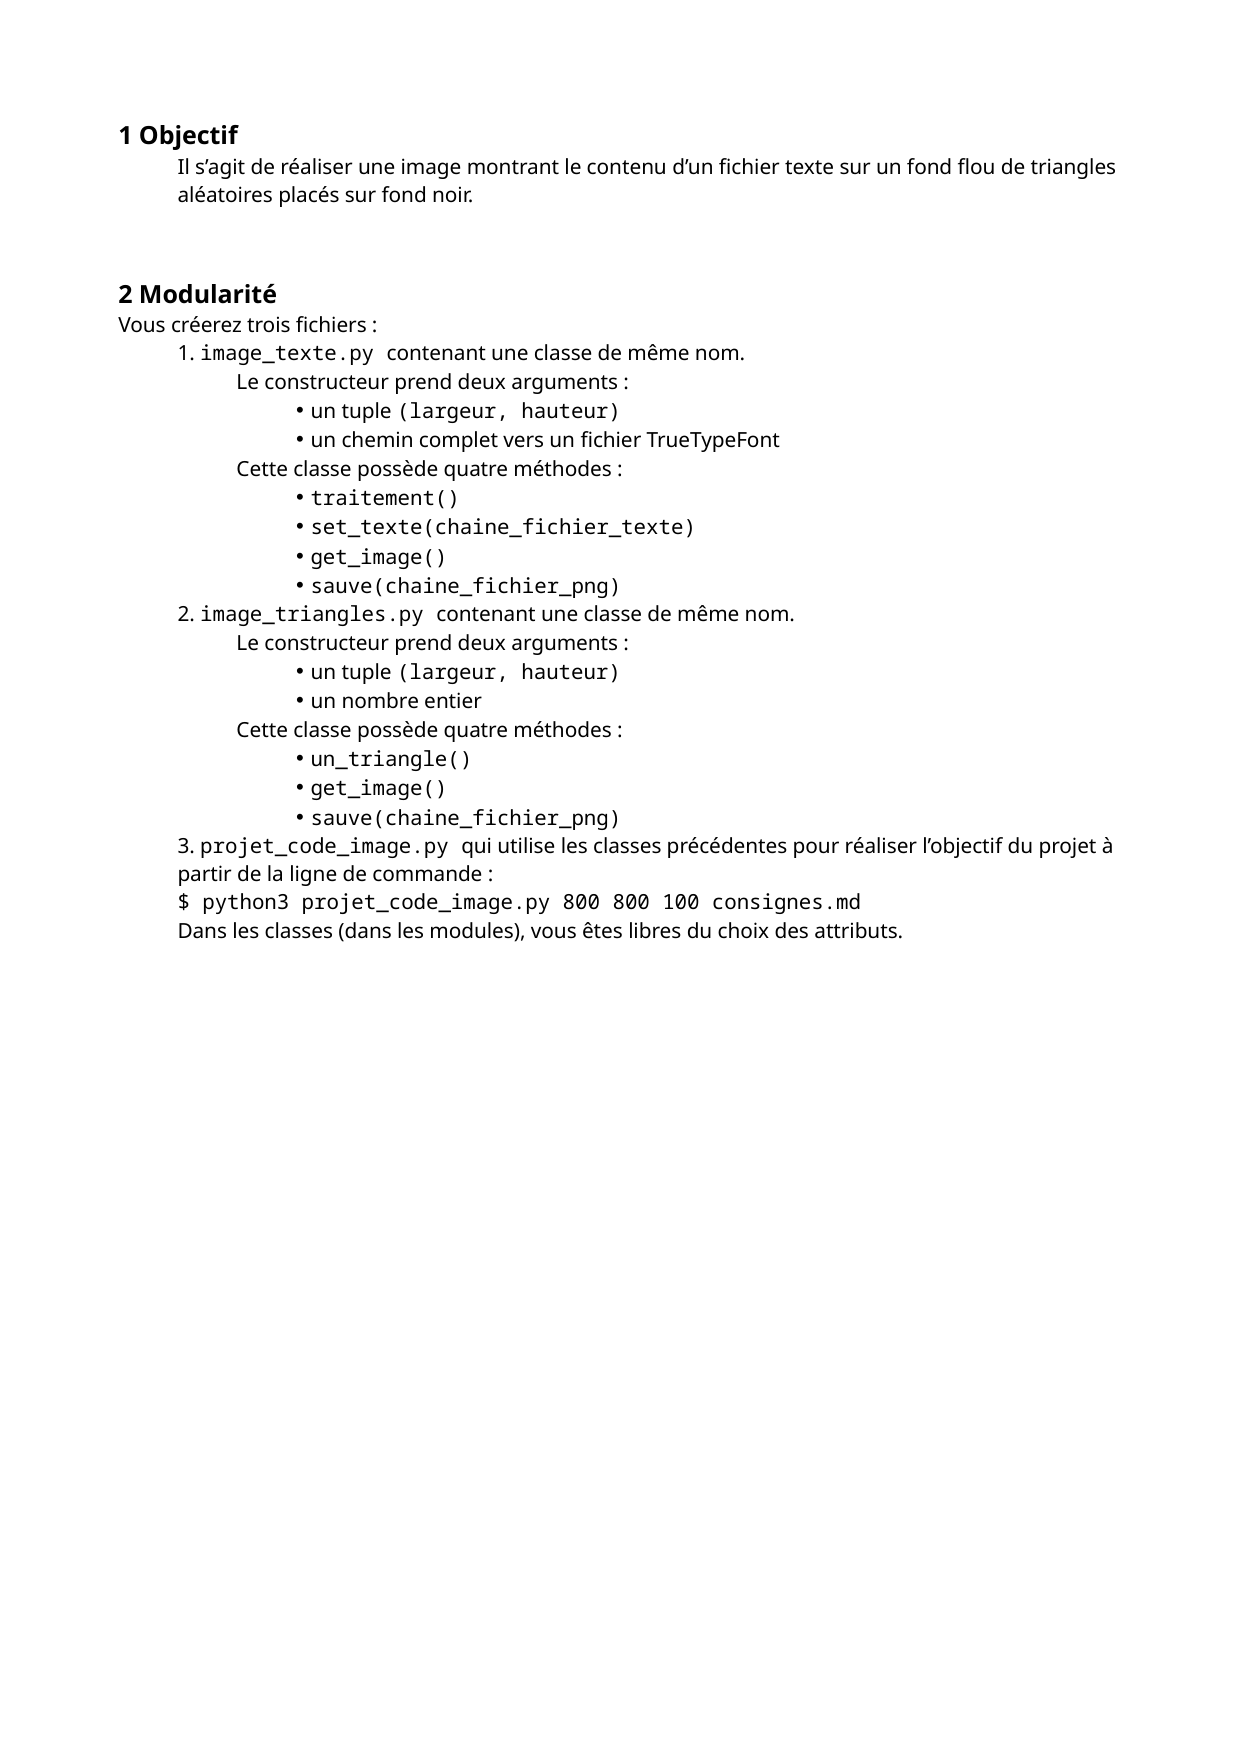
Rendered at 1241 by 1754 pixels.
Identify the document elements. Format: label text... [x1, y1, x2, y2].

text Cette classe possède quatre méthodes : [236, 454, 1122, 482]
text • traitement() [295, 482, 1122, 511]
text $ python3 projet_code_image.py 800 800 100 consignes.md [118, 888, 1122, 916]
text 3. projet_code_image.py qui utilise les classes précédentes pour réaliser l’objectif du projet à partir de la ligne de commande : [177, 831, 1122, 888]
text • un tuple (largeur, hauteur) [236, 656, 1122, 685]
text Vous créerez trois fichiers : [118, 310, 1122, 339]
text • sauve(chaine_fichier_png) [295, 570, 1122, 599]
text • un_triangle() [295, 743, 1122, 772]
text Dans les classes (dans les modules), vous êtes libres du choix des attributs. [118, 916, 1122, 944]
text 1 Objectif [118, 118, 1122, 152]
text • sauve(chaine_fichier_png) [295, 802, 1122, 831]
text • un tuple (largeur, hauteur) [295, 395, 1122, 424]
text Il s’agit de réaliser une image montrant le contenu d’un fichier texte sur un fond flou de triangles aléatoires placés sur fond noir. [177, 152, 1122, 208]
text Le constructeur prend deux arguments : [177, 628, 1122, 656]
text • get_image() [295, 772, 1122, 802]
text Cette classe possède quatre méthodes : [236, 715, 1122, 743]
text 2. image_triangles.py contenant une classe de même nom. [118, 599, 1122, 628]
text • get_image() [295, 541, 1122, 570]
text • un nombre entier [236, 685, 1122, 715]
text • set_texte(chaine_fichier_texte) [295, 511, 1122, 541]
text 1. image_texte.py contenant une classe de même nom. [118, 339, 1122, 367]
text Le constructeur prend deux arguments : [236, 367, 1122, 395]
text 2 Modularité [118, 276, 1122, 310]
text • un chemin complet vers un fichier TrueTypeFont [295, 424, 1122, 454]
